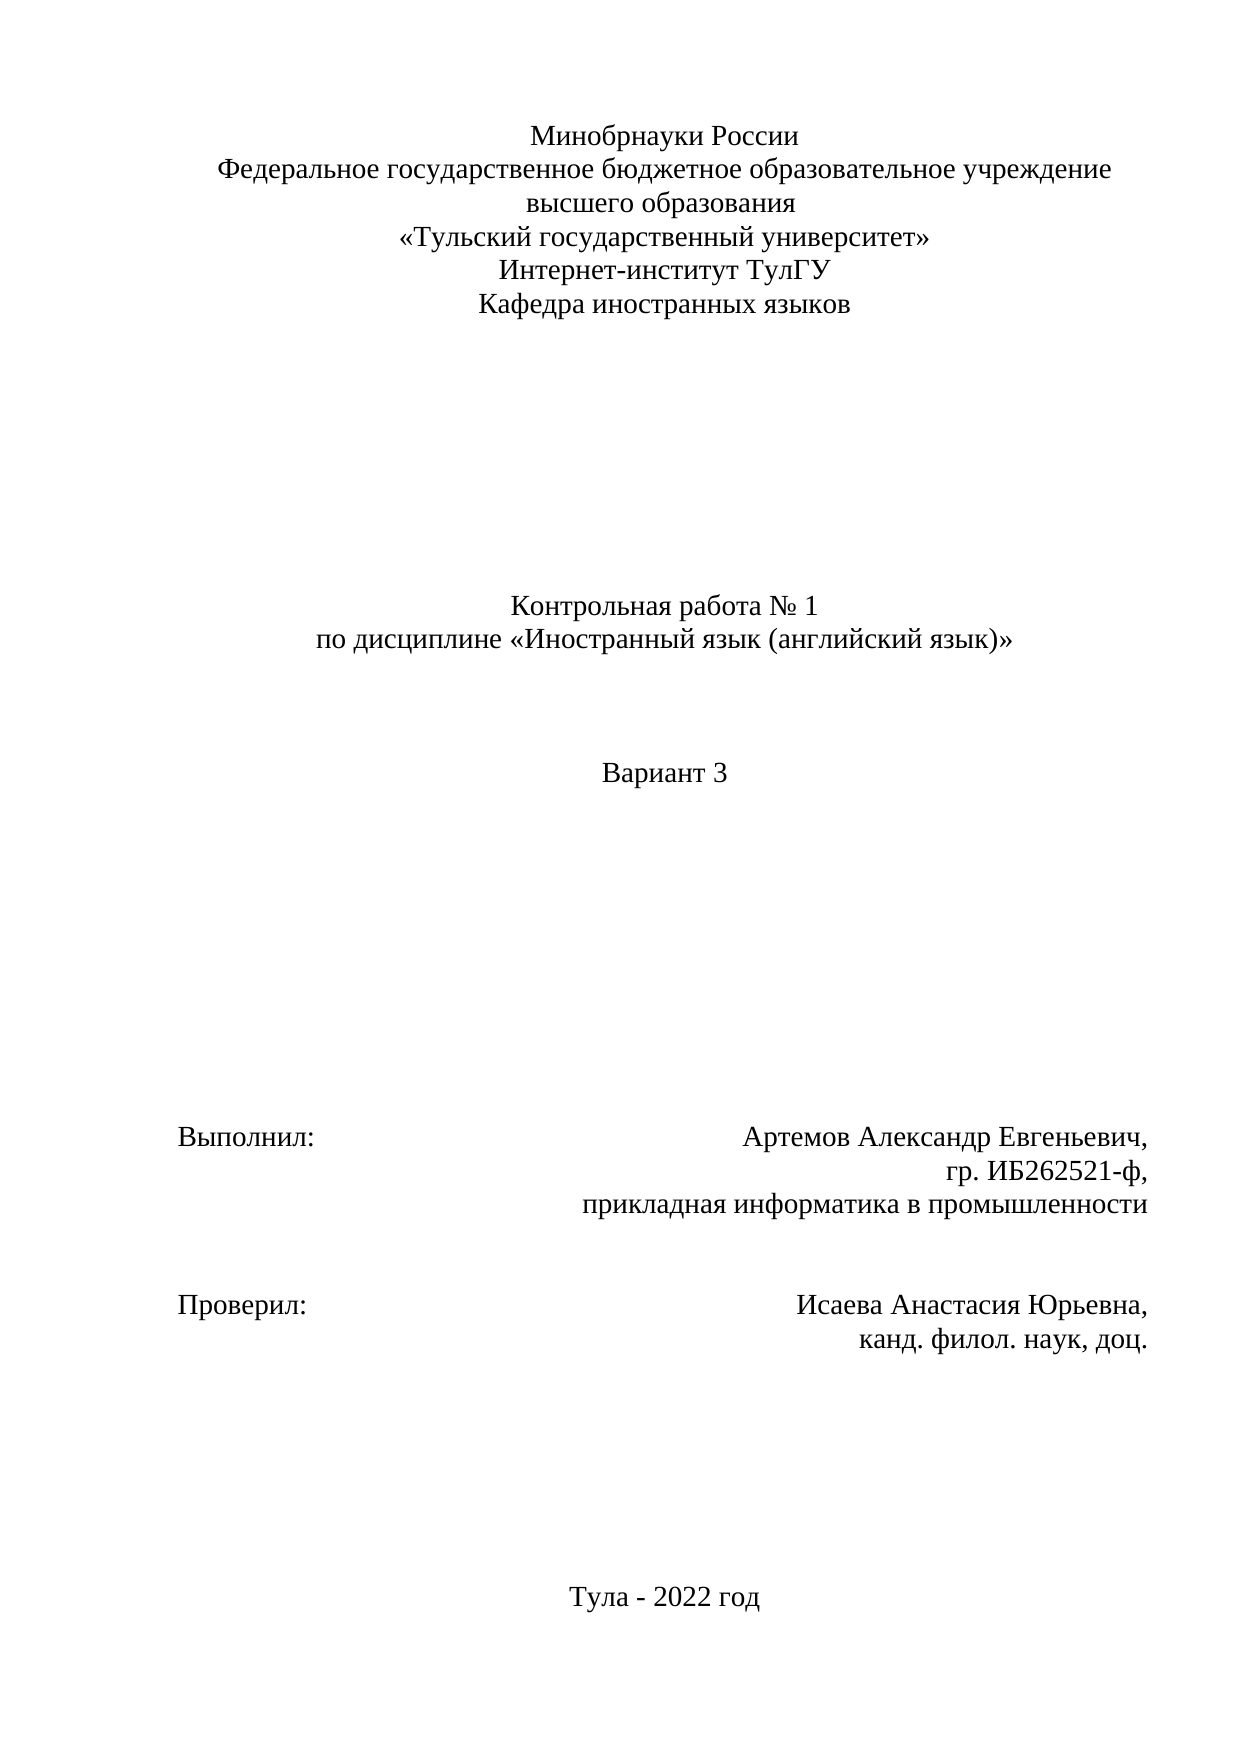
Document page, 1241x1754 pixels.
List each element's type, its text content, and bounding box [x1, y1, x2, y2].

text Контрольная работа № 1 [177, 588, 1152, 621]
text Интернет-институт ТулГУ [177, 252, 1152, 286]
text Минобрнауки России [177, 118, 1152, 152]
text Тула - 2022 год [177, 1579, 1152, 1613]
table_header Артемов Александр Евгеньевич, [411, 1120, 1148, 1153]
text Федеральное государственное бюджетное образовательное учреждение высшего образования «Тульский государственный университет» [177, 152, 1152, 252]
table_header Проверил: [177, 1287, 411, 1321]
table_cell [177, 1187, 411, 1220]
table_header Исаева Анастасия Юрьевна, [411, 1287, 1148, 1321]
table_header Выполнил: [177, 1120, 411, 1153]
table_cell канд. филол. наук, доц. [411, 1321, 1148, 1354]
table_cell гр. ИБ262521-ф, [411, 1153, 1148, 1187]
text Кафедра иностранных языков [177, 286, 1152, 319]
table_cell [177, 1321, 411, 1354]
table_cell [177, 1153, 411, 1187]
text по дисциплине «Иностранный язык (английский язык)» [177, 621, 1152, 655]
text Вариант 3 [177, 755, 1152, 789]
table_cell прикладная информатика в промышленности [411, 1187, 1148, 1220]
